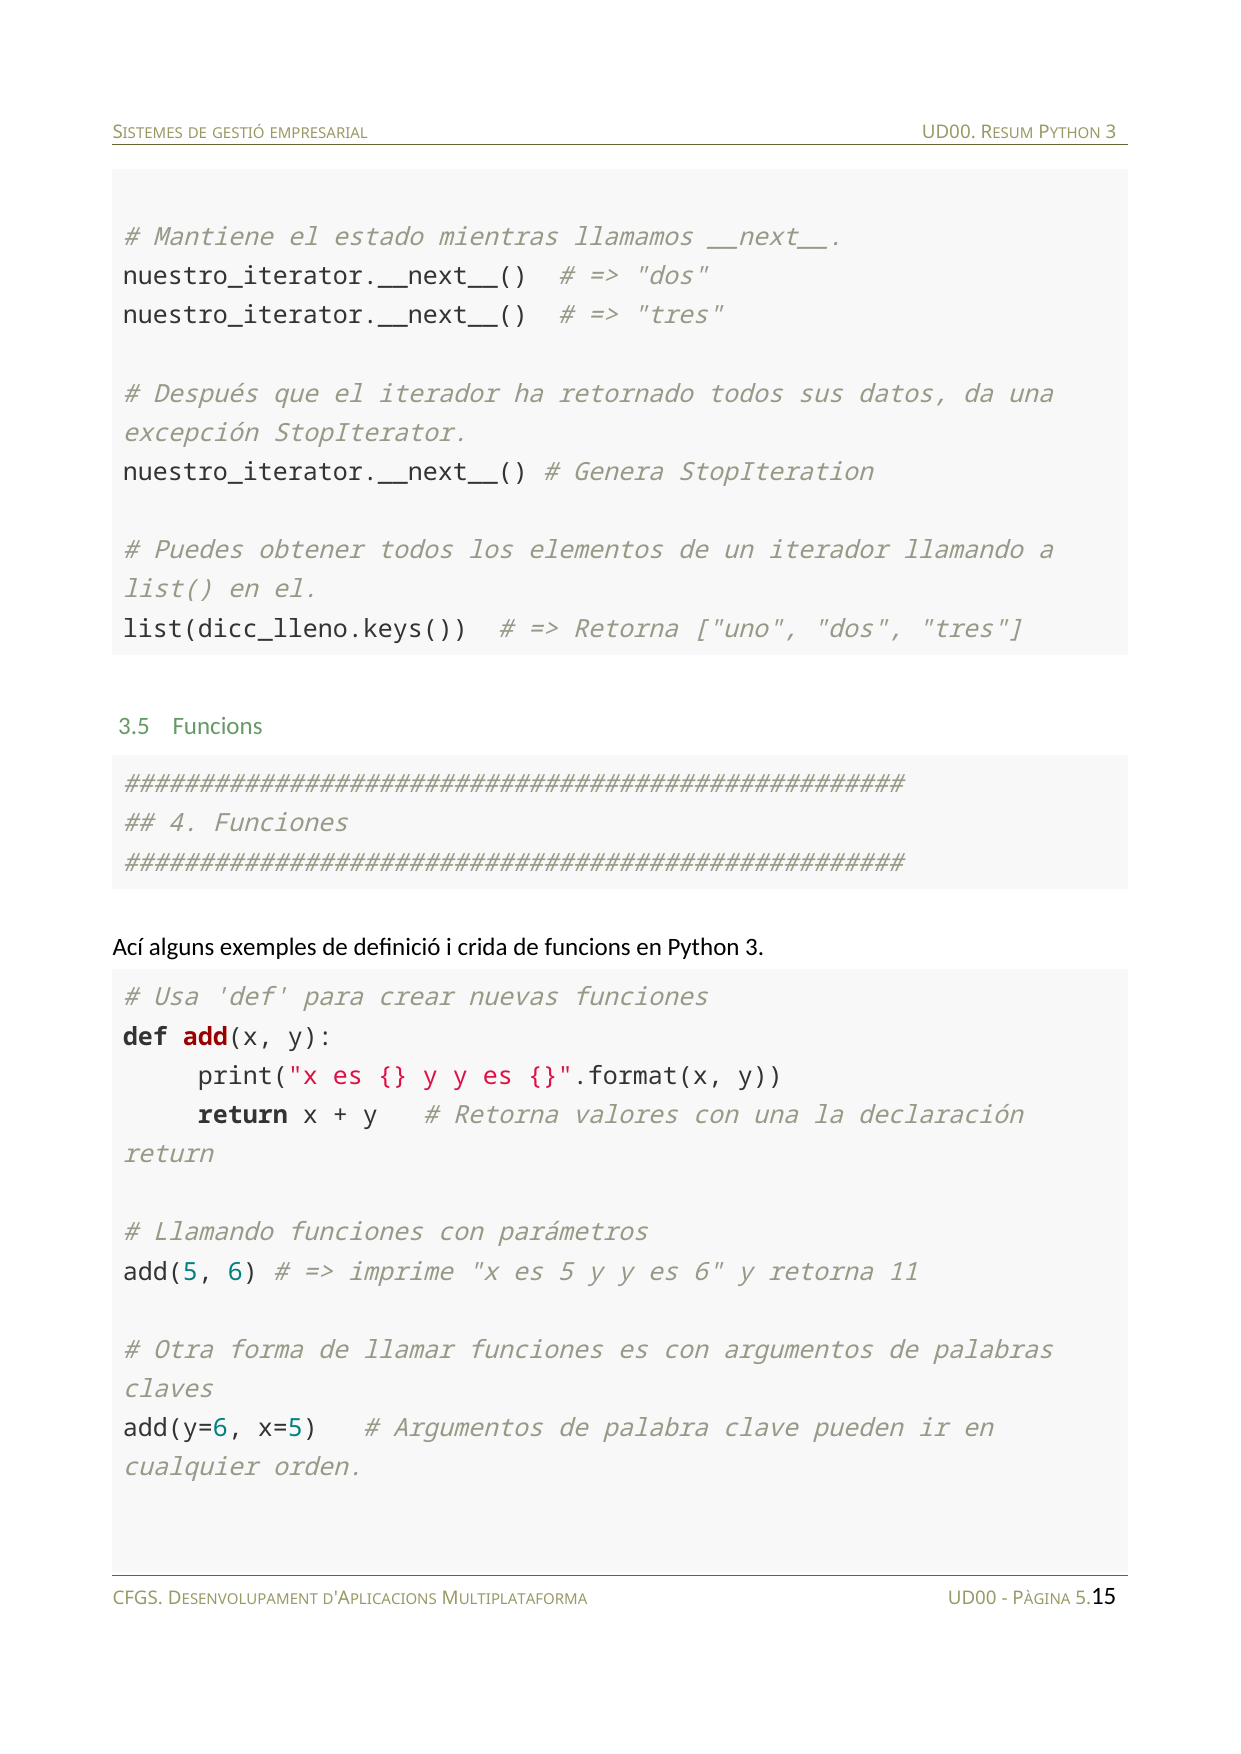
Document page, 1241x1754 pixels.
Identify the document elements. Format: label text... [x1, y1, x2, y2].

table_header # Mantiene el estado mientras llamamos __next__. nuestro_iterator.__next__() # => "dos" nuestro_iterator.__next__() # => "tres" # Después que el iterador ha retornado todos sus datos, da una excepción StopIterator. nuestro_iterator.__next__() # Genera StopIteration # Puedes obtener todos los elementos de un iterador llamando a list() en el. list(dicc_lleno.keys()) # => Retorna ["uno", "dos", "tres"] [112, 169, 1128, 655]
table_header #################################################### ## 4. Funciones #################################################### [112, 755, 1128, 889]
table_header # Usa 'def' para crear nuevas funciones def add(x, y): print("x es {} y y es {}".format(x, y)) return x + y # Retorna valores con una la declaración return # Llamando funciones con parámetros add(5, 6) # => imprime "x es 5 y y es 6" y retorna 11 # Otra forma de llamar funciones es con argumentos de palabras claves add(y=6, x=5) # Argumentos de palabra clave pueden ir en cualquier orden. [112, 969, 1128, 1572]
subtitle Funcions [112, 710, 1128, 741]
text Ací alguns exemples de definició i crida de funcions en Python 3. [112, 932, 1128, 962]
